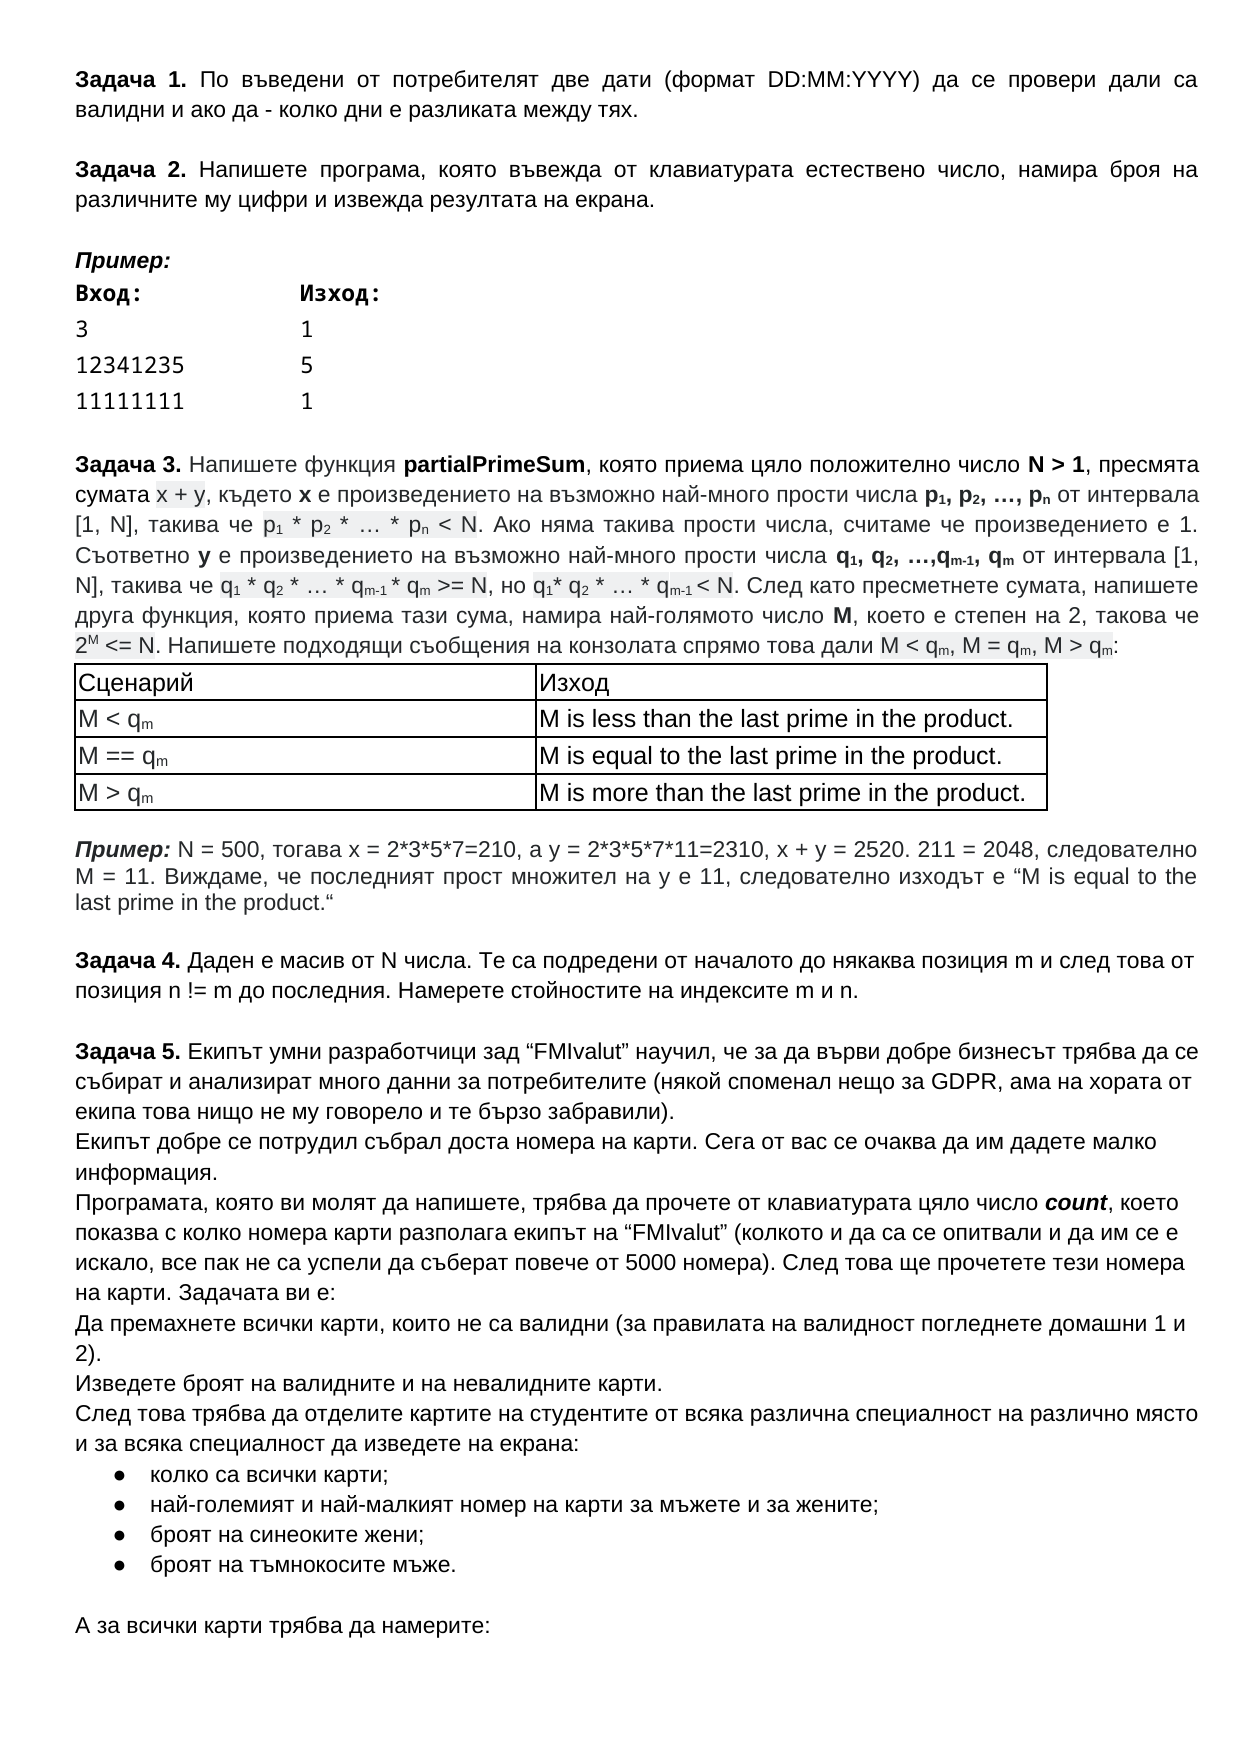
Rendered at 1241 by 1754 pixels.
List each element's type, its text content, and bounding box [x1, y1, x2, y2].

text Пример: [75, 247, 1199, 273]
list броят на тъмнокосите мъже. [112, 1551, 1199, 1577]
table_cell M < qm [76, 701, 535, 736]
text Програмата, която ви молят да напишете, трябва да прочете от клавиатурата цяло число count, което показва с колко номера карти разполага екипът на “FMIvalut” (колкото и да са се опитвали и да им се е искало, все пак не са успели да съберат повече от 5000 номера). След това ще прочетете тези номера на карти. Задачата ви е: [75, 1189, 1199, 1306]
table_header Сценарий [76, 665, 535, 699]
text 3 1 [75, 313, 1199, 344]
text Вход: Изход: [75, 277, 1199, 308]
table_cell M == qm [76, 738, 535, 772]
text Изведете броят на валидните и на невалидните карти. [75, 1370, 1199, 1396]
list колко са всички карти; [112, 1461, 1199, 1487]
table_cell M is equal to the last prime in the product. [537, 738, 1046, 772]
table_cell M is less than the last prime in the product. [537, 701, 1046, 736]
text Екипът добре се потрудил събрал доста номера на карти. Сега от вас се очаква да им дадете малко информация. [75, 1128, 1199, 1185]
text А за всички карти трябва да намерите: [75, 1612, 1199, 1638]
list броят на синеоките жени; [112, 1521, 1199, 1547]
text Задача 4. Даден е масив от N числа. Те са подредени от началото до някаква позиция m и след това от позиция n != m до последния. Намерете стойностите на индексите m и n. [75, 947, 1199, 1003]
text 11111111 1 [75, 385, 1199, 416]
text Задача 1. По въведени от потребителят две дати (формат DD:MM:YYYY) да се провери дали са валидни и ако да - колко дни е разликата между тях. [75, 66, 1199, 122]
table_header Изход [537, 665, 1046, 699]
text Пример: N = 500, тогава x = 2*3*5*7=210, а y = 2*3*5*7*11=2310, x + y = 2520. 211 = 2048, следователно M = 11. Виждаме, че последният прост множител на у е 11, следователно изходът е “M is equal to the last prime in the product.“ [75, 836, 1199, 915]
text След това трябва да отделите картите на студентите от всяка различна специалност на различно място и за всяка специалност да изведете на екрана: [75, 1400, 1199, 1457]
text Да премахнете всички карти, които не са валидни (за правилата на валидност погледнете домашни 1 и 2). [75, 1309, 1199, 1366]
table_cell M is more than the last prime in the product. [537, 775, 1046, 809]
text Задача 5. Екипът умни разработчици зад “FMIvalut” научил, че за да върви добре бизнесът трябва да се събират и анализират много данни за потребителите (някой споменал нещо за GDPR, ама на хората от екипа това нищо не му говорело и те бързо забравили). [75, 1038, 1199, 1124]
list най-големият и най-малкият номер на карти за мъжете и за жените; [112, 1491, 1199, 1517]
text 12341235 5 [75, 349, 1199, 380]
text Задача 2. Напишете програма, която въвежда от клавиатурата естествено число, намира броя на различните му цифри и извежда резултата на екрана. [75, 156, 1199, 213]
table_cell M > qm [76, 775, 535, 809]
text Задача 3. Напишете функция partialPrimeSum, която приема цяло положително число N > 1, пресмята сумата x + y, където х е произведението на възможно най-много прости числа p1, p2, …, pn от интервала [1, N], такива че p1 * p2 * … * pn < N. Ако няма такива прости числа, считаме че произведението е 1. Съответно у е произведението на възможно най-много прости числа q1, q2, …,qm-1, qm от интервала [1, N], такива че q1 * q2 * … * qm-1 * qm >= N, но q1* q2 * … * qm-1 < N. След като пресметнете сумата, напишете друга функция, която приема тази сума, намира най-голямото число М, което е степен на 2, такова че 2M <= N. Напишете подходящи съобщения на конзолата спрямо това дали M < qm, M = qm, M > qm: [75, 451, 1199, 659]
